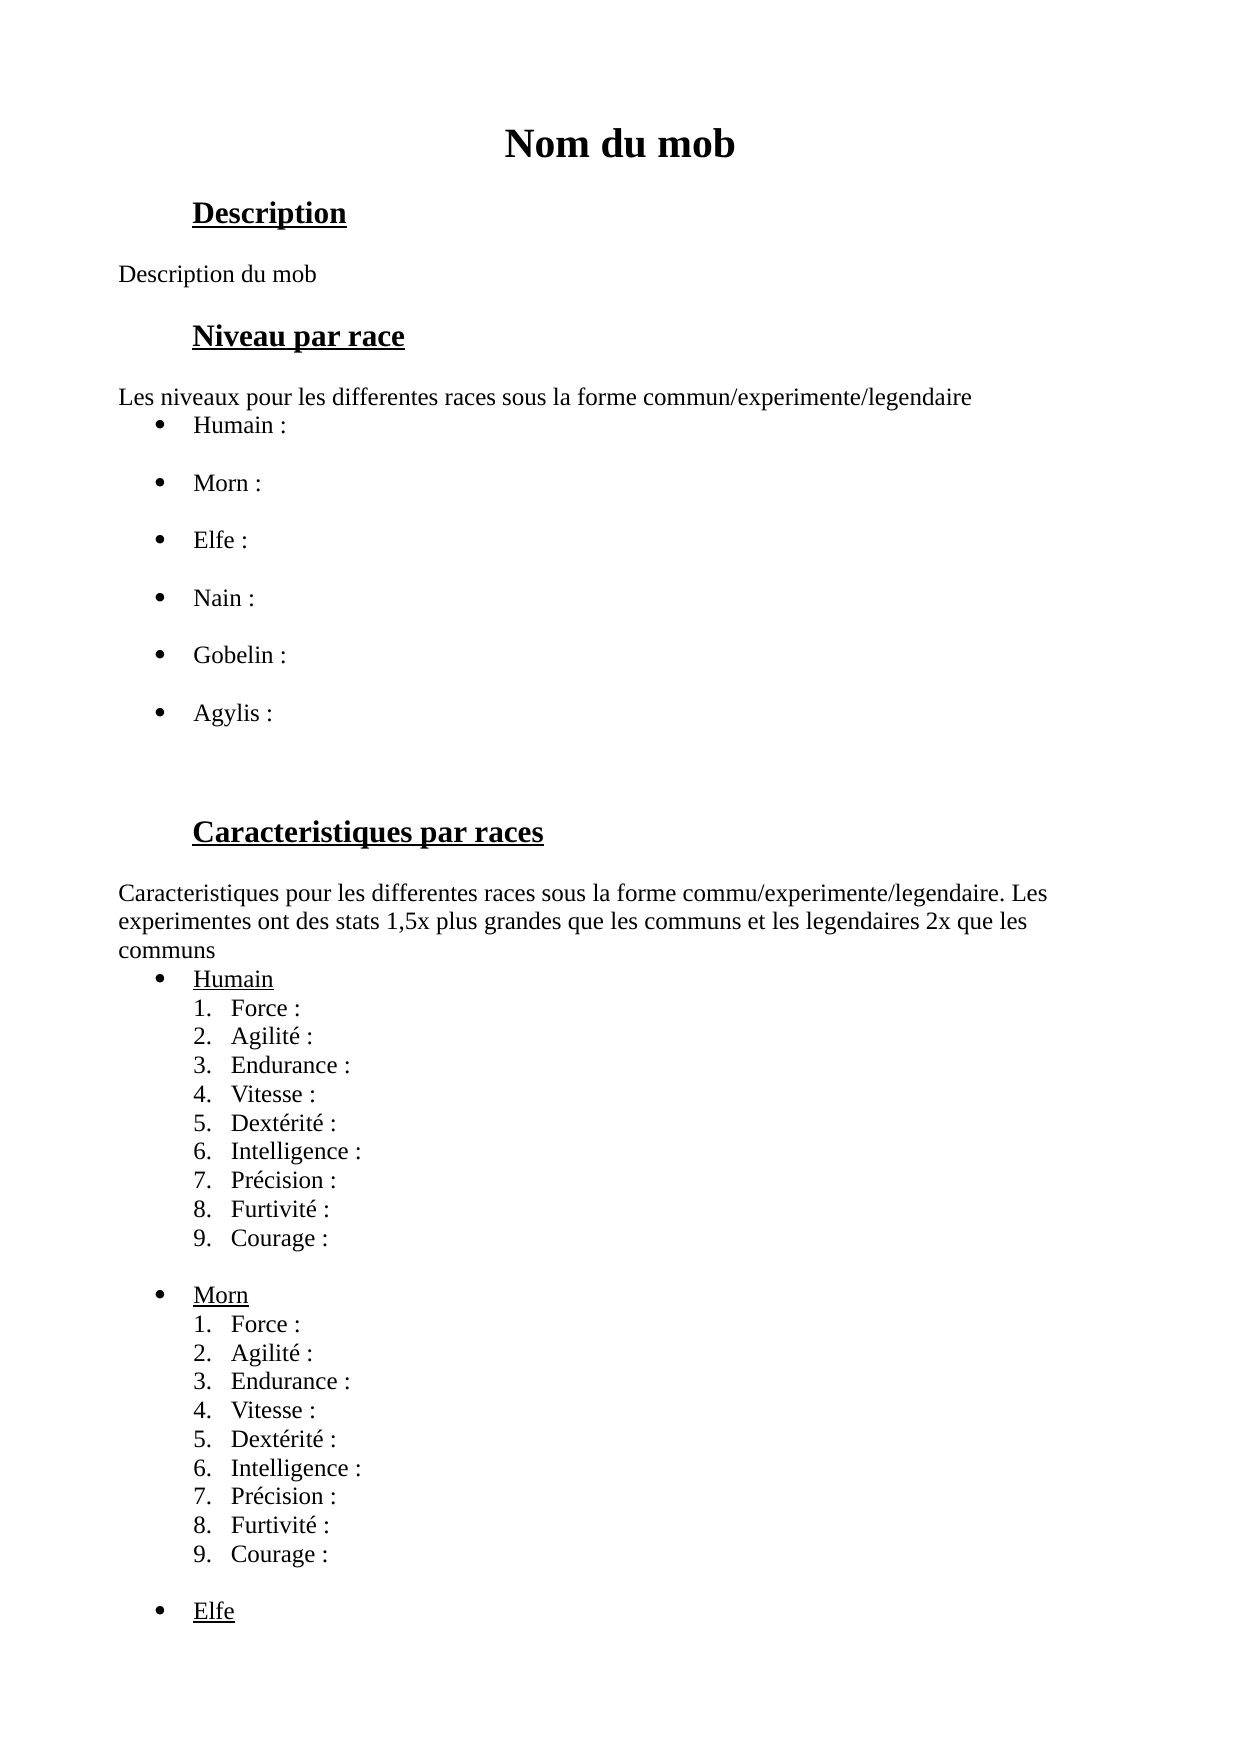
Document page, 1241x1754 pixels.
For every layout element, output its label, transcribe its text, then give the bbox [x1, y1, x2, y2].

list Précision : [193, 1481, 1122, 1510]
list Gobelin : [156, 640, 1122, 669]
list Courage : [193, 1223, 1122, 1251]
text Description du mob [118, 259, 1122, 288]
text Nom du mob [118, 118, 1122, 166]
list Furtivité : [193, 1194, 1122, 1223]
list Précision : [193, 1165, 1122, 1194]
text Les niveaux pour les differentes races sous la forme commun/experimente/legendaire [118, 382, 1122, 410]
list Humain : [156, 410, 1122, 439]
list Courage : [193, 1539, 1122, 1568]
list Dextérité : [193, 1424, 1122, 1453]
list Endurance : [193, 1366, 1122, 1395]
list Force : [193, 1309, 1122, 1338]
list Nain : [156, 583, 1122, 612]
list Vitesse : [193, 1395, 1122, 1424]
list Agilité : [193, 1338, 1122, 1366]
list Agilité : [193, 1021, 1122, 1050]
list Intelligence : [193, 1136, 1122, 1165]
list Morn : [156, 468, 1122, 497]
list Furtivité : [193, 1510, 1122, 1539]
text Caracteristiques pour les differentes races sous la forme commu/experimente/legendaire. Les experimentes ont des stats 1,5x plus grandes que les communs et les legendaires 2x que les communs [118, 878, 1122, 964]
list Morn [156, 1280, 1122, 1309]
text Description [118, 195, 1122, 231]
list Force : [193, 993, 1122, 1021]
list Vitesse : [193, 1079, 1122, 1108]
list Endurance : [193, 1050, 1122, 1079]
list Elfe [156, 1596, 1122, 1625]
list Dextérité : [193, 1108, 1122, 1136]
list Intelligence : [193, 1453, 1122, 1481]
text Niveau par race [118, 317, 1122, 353]
list Agylis : [156, 698, 1122, 727]
list Elfe : [156, 525, 1122, 554]
text Caracteristiques par races [118, 813, 1122, 849]
list Humain [156, 964, 1122, 993]
